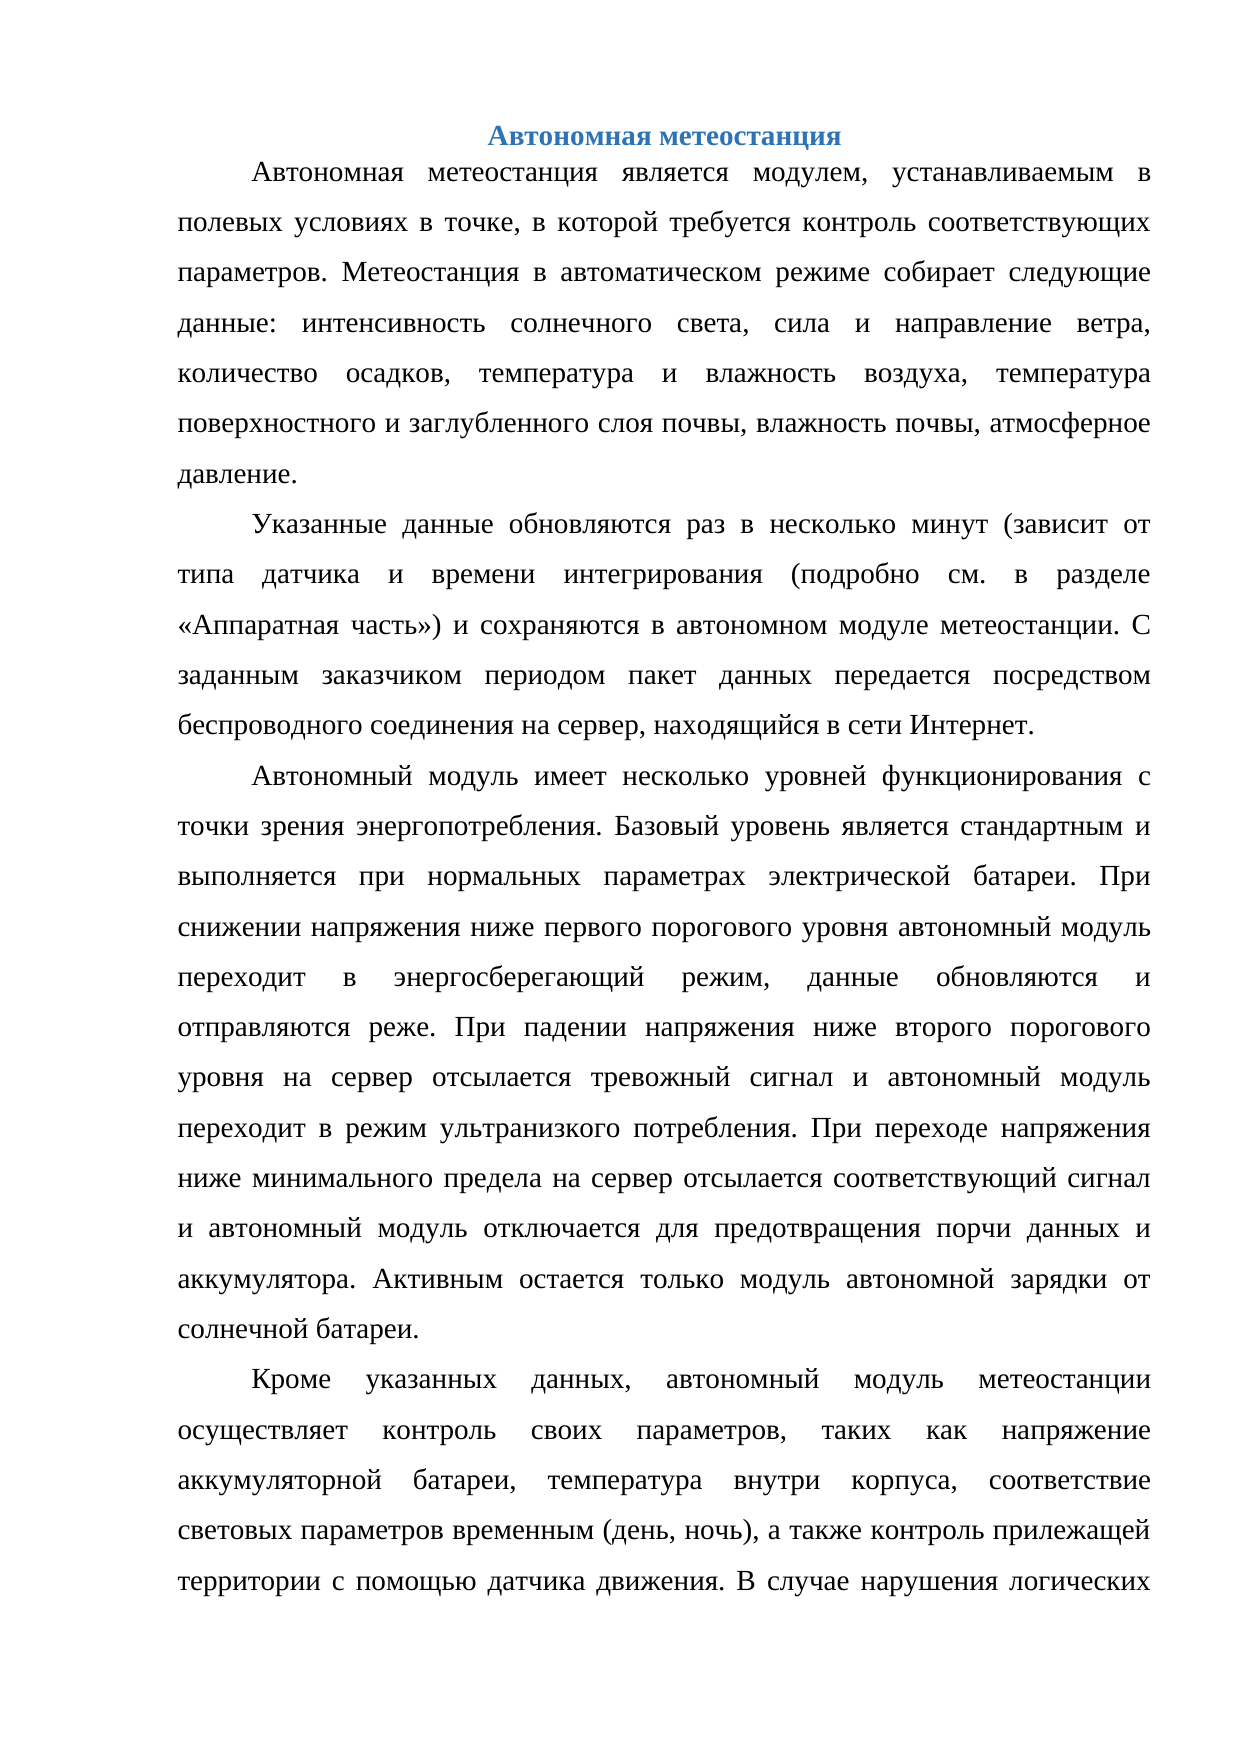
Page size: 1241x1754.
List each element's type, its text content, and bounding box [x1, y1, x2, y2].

text Автономная метеостанция является модулем, устанавливаемым в полевых условиях в точке, в которой требуется контроль соответствующих параметров. Метеостанция в автоматическом режиме собирает следующие данные: интенсивность солнечного света, сила и направление ветра, количество осадков, температура и влажность воздуха, температура поверхностного и заглубленного слоя почвы, влажность почвы, атмосферное давление. [177, 154, 1152, 489]
text Указанные данные обновляются раз в несколько минут (зависит от типа датчика и времени интегрирования (подробно см. в разделе «Аппаратная часть») и сохраняются в автономном модуле метеостанции. С заданным заказчиком периодом пакет данных передается посредством беспроводного соединения на сервер, находящийся в сети Интернет. [177, 506, 1152, 741]
subtitle Автономная метеостанция [177, 118, 1152, 152]
text Автономный модуль имеет несколько уровней функционирования с точки зрения энергопотребления. Базовый уровень является стандартным и выполняется при нормальных параметрах электрической батареи. При снижении напряжения ниже первого порогового уровня автономный модуль переходит в энергосберегающий режим, данные обновляются и отправляются реже. При падении напряжения ниже второго порогового уровня на сервер отсылается тревожный сигнал и автономный модуль переходит в режим ультранизкого потребления. При переходе напряжения ниже минимального предела на сервер отсылается соответствующий сигнал и автономный модуль отключается для предотвращения порчи данных и аккумулятора. Активным остается только модуль автономной зарядки от солнечной батареи. [177, 758, 1152, 1345]
text Кроме указанных данных, автономный модуль метеостанции осуществляет контроль своих параметров, таких как напряжение аккумуляторной батареи, температура внутри корпуса, соответствие световых параметров временным (день, ночь), а также контроль прилежащей территории с помощью датчика движения. В случае нарушения логических [177, 1361, 1152, 1596]
